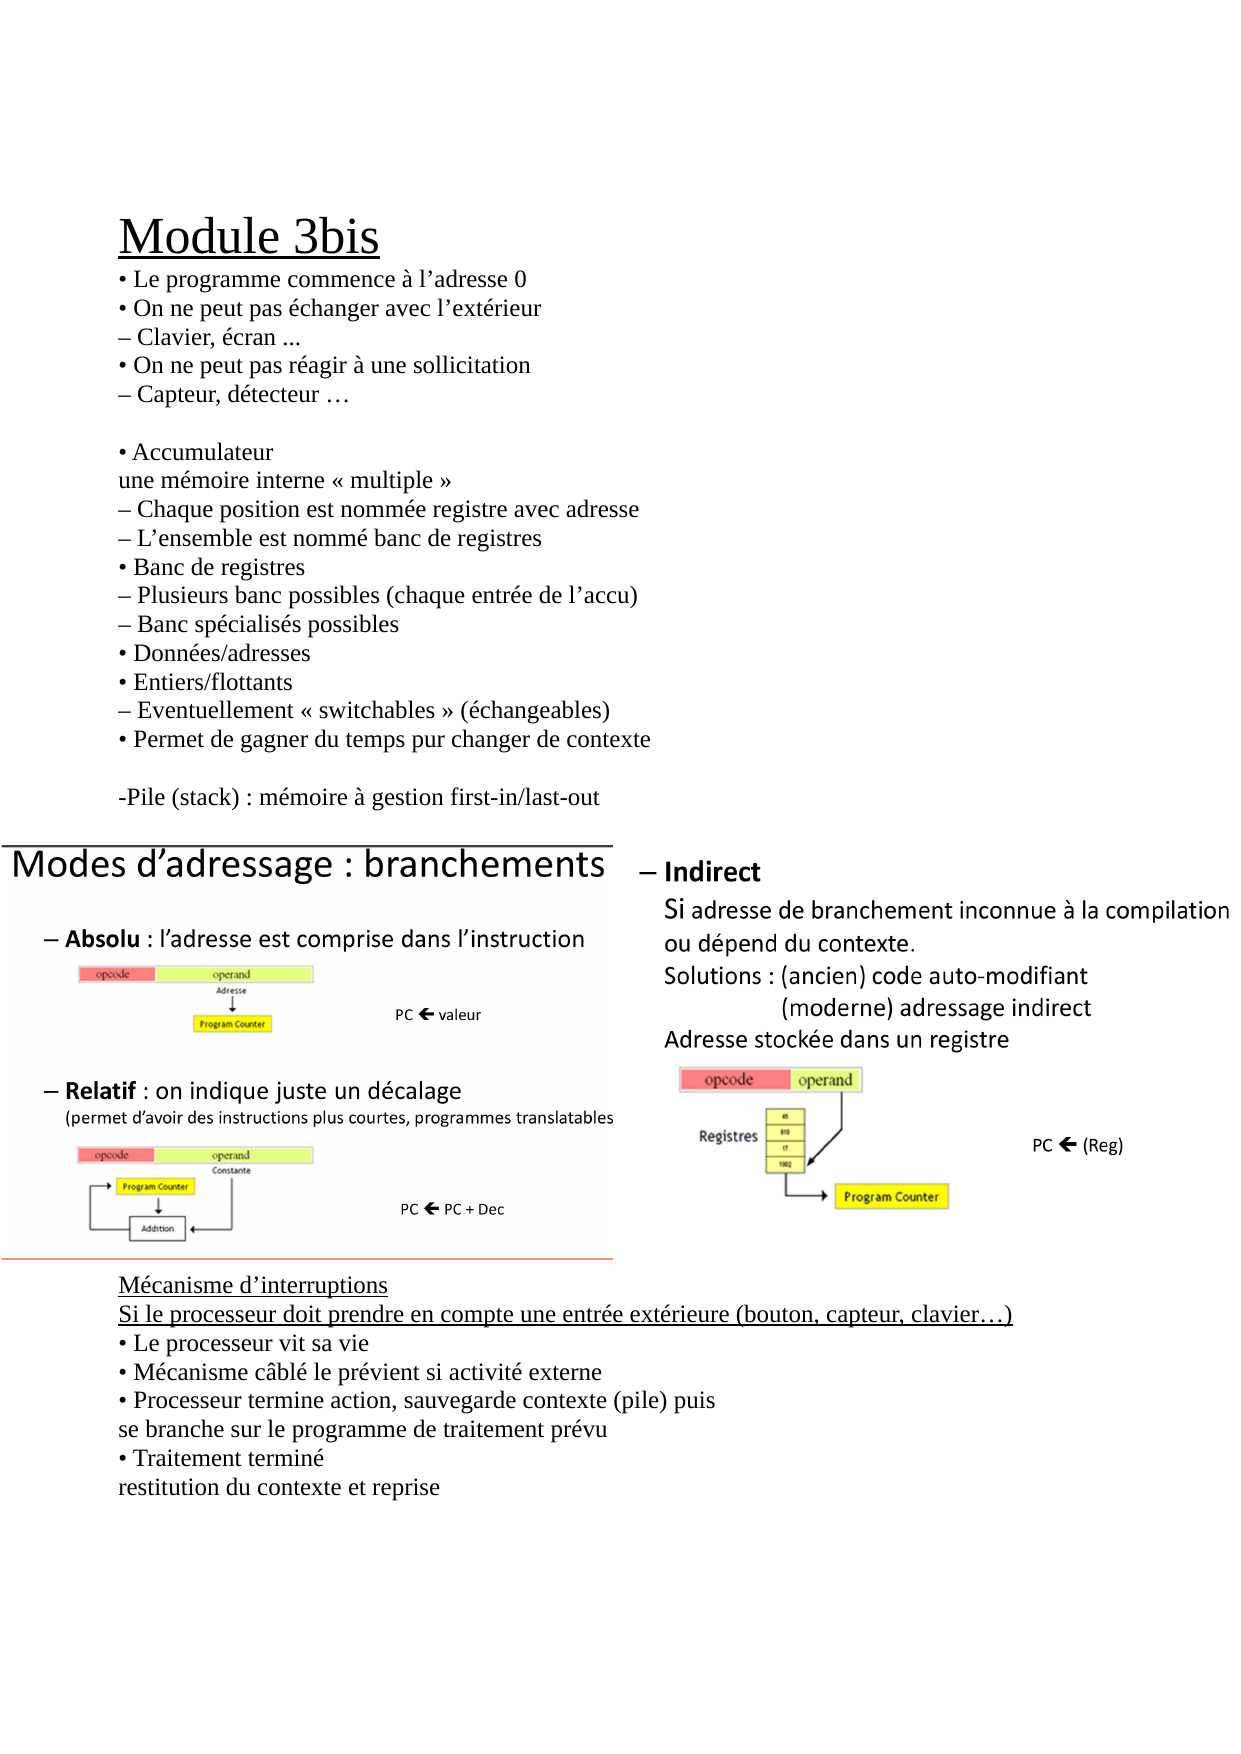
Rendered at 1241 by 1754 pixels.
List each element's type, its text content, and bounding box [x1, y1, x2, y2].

text • Mécanisme câblé le prévient si activité externe [118, 1357, 1122, 1386]
text • Accumulateur [118, 437, 1122, 466]
text – Eventuellement « switchables » (échangeables) [118, 696, 1122, 724]
text – Banc spécialisés possibles [118, 609, 1122, 638]
text Si le processeur doit prendre en compte une entrée extérieure (bouton, capteur, clavier…) [118, 1299, 1122, 1328]
text se branche sur le programme de traitement prévu [118, 1414, 1122, 1443]
picture [1, 845, 613, 1260]
text • On ne peut pas réagir à une sollicitation [118, 351, 1122, 379]
text Mécanisme d’interruptions [118, 926, 1122, 1299]
text une mémoire interne « multiple » [118, 466, 1122, 494]
text -Pile (stack) : mémoire à gestion first-in/last-out [118, 782, 1122, 811]
text • Le processeur vit sa vie [118, 1328, 1122, 1357]
text restitution du contexte et reprise [118, 1472, 1122, 1501]
text • Permet de gagner du temps pur changer de contexte [118, 724, 1122, 753]
text • Processeur termine action, sauvegarde contexte (pile) puis [118, 1386, 1122, 1414]
text • Banc de registres [118, 552, 1122, 581]
text • Le programme commence à l’adresse 0 [118, 264, 1122, 293]
text Module 3bis [118, 204, 1122, 264]
text – Plusieurs banc possibles (chaque entrée de l’accu) [118, 581, 1122, 609]
text – L’ensemble est nommé banc de registres [118, 523, 1122, 552]
text • On ne peut pas échanger avec l’extérieur [118, 293, 1122, 322]
text – Capteur, détecteur … [118, 379, 1122, 408]
picture [627, 845, 1240, 1249]
text – Clavier, écran ... [118, 322, 1122, 351]
text • Traitement terminé [118, 1443, 1122, 1472]
text • Données/adresses [118, 638, 1122, 667]
text – Chaque position est nommée registre avec adresse [118, 494, 1122, 523]
text • Entiers/flottants [118, 667, 1122, 696]
